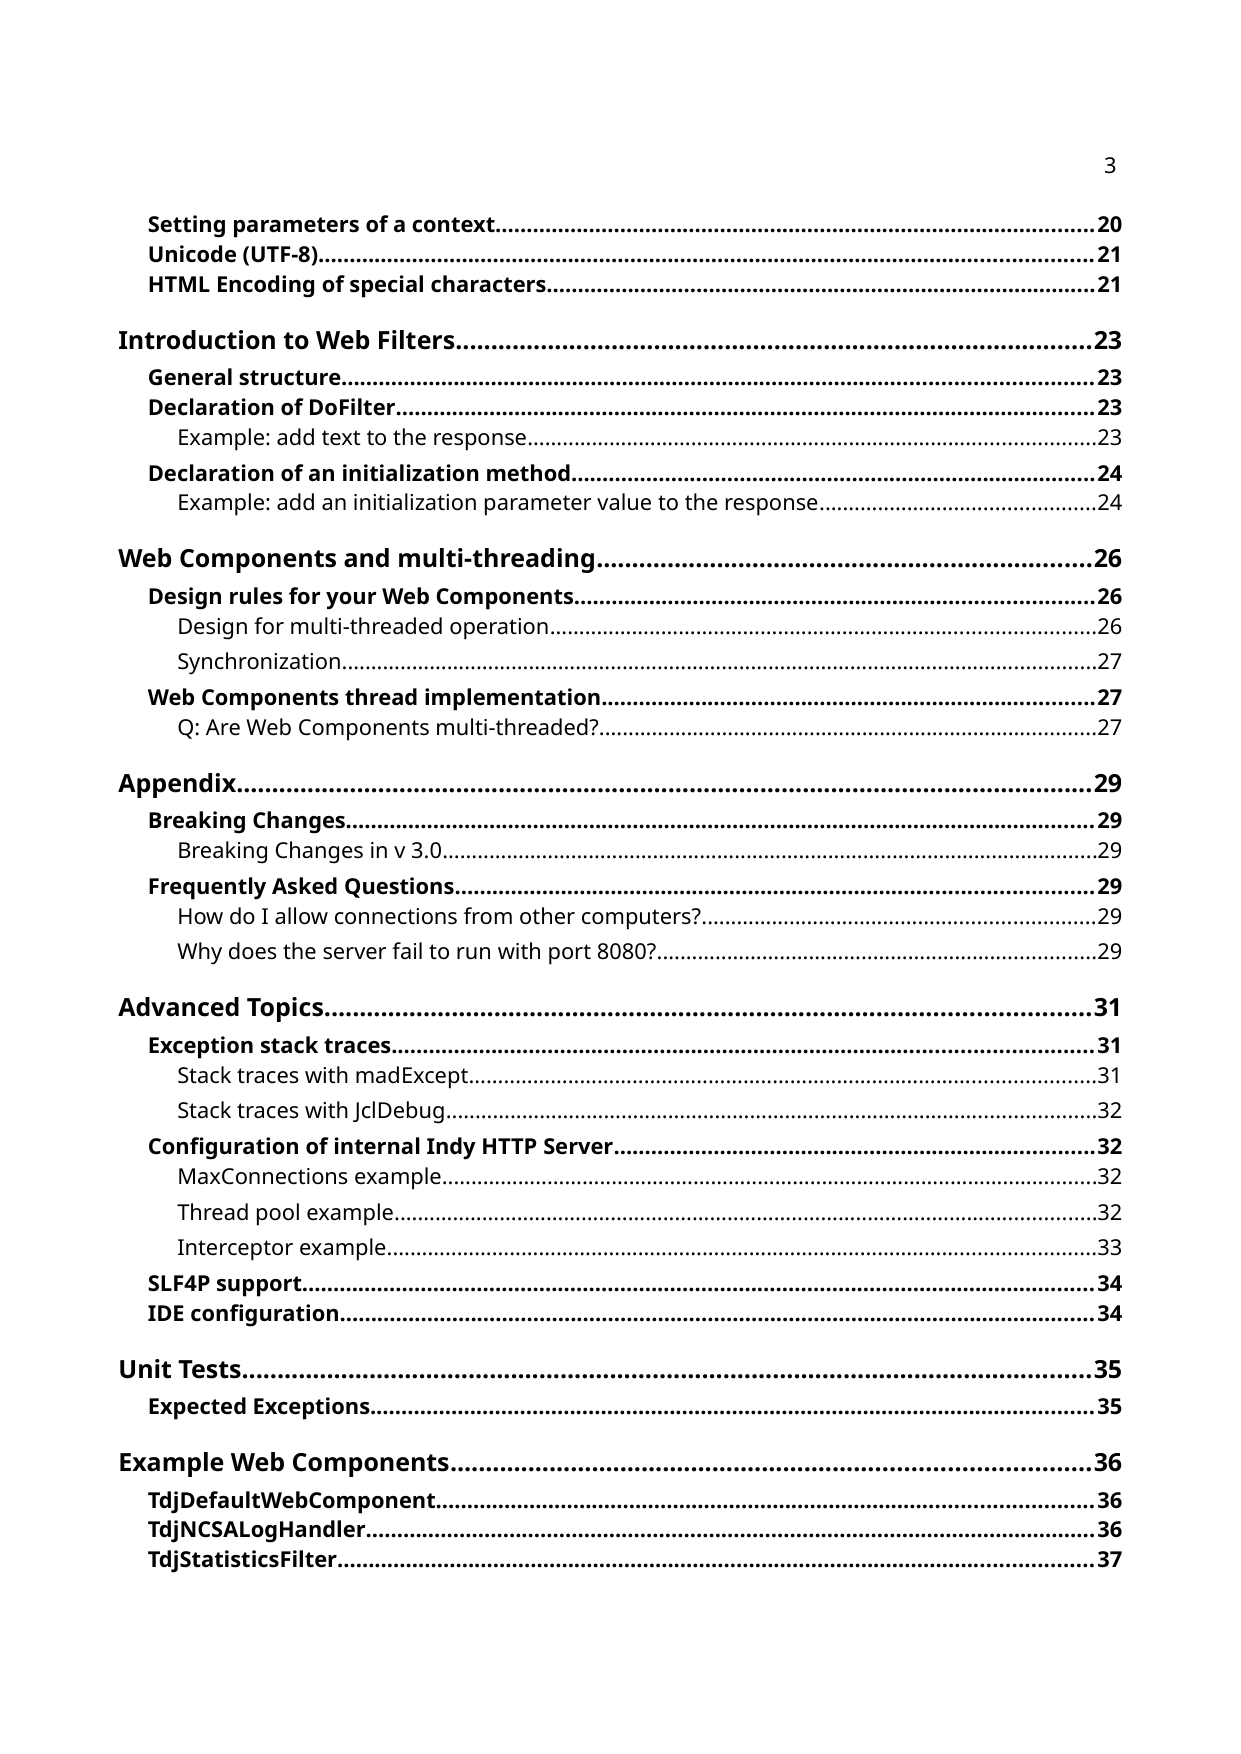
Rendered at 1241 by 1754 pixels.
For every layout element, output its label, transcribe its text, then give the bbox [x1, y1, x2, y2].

text Design rules for your Web Components 26 [148, 581, 1122, 611]
text TdjNCSALogHandler 36 [148, 1514, 1122, 1544]
text Configuration of internal Indy HTTP Server 32 [148, 1131, 1122, 1161]
text Unicode (UTF-8) 21 [148, 239, 1122, 269]
text Example: add text to the response 23 [177, 422, 1122, 452]
text TdjDefaultWebComponent 36 [148, 1485, 1122, 1514]
text Advanced Topics 31 [118, 990, 1122, 1024]
text Expected Exceptions 35 [148, 1391, 1122, 1421]
text Introduction to Web Filters 23 [118, 322, 1122, 356]
text Web Components and multi-threading 26 [118, 541, 1122, 575]
text Interceptor example 33 [177, 1232, 1122, 1262]
text Breaking Changes 29 [148, 805, 1122, 835]
text Declaration of an initialization method 24 [148, 458, 1122, 487]
text General structure 23 [148, 362, 1122, 392]
text MaxConnections example 32 [177, 1161, 1122, 1191]
text How do I allow connections from other computers? 29 [177, 901, 1122, 930]
text Breaking Changes in v 3.0 29 [177, 835, 1122, 865]
text Example: add an initialization parameter value to the response 24 [177, 487, 1122, 517]
text HTML Encoding of special characters 21 [148, 269, 1122, 299]
text Setting parameters of a context 20 [148, 209, 1122, 239]
text IDE configuration 34 [148, 1298, 1122, 1328]
text Example Web Components 36 [118, 1445, 1122, 1479]
text Exception stack traces 31 [148, 1030, 1122, 1059]
text Appendix 29 [118, 765, 1122, 799]
text Q: Are Web Components multi-threaded? 27 [177, 712, 1122, 742]
text Design for multi-threaded operation 26 [177, 611, 1122, 640]
text Unit Tests 35 [118, 1351, 1122, 1385]
text Stack traces with JclDebug 32 [177, 1095, 1122, 1125]
text Web Components thread implementation 27 [148, 682, 1122, 712]
text Stack traces with madExcept 31 [177, 1059, 1122, 1089]
text SLF4P support 34 [148, 1268, 1122, 1298]
text Thread pool example 32 [177, 1197, 1122, 1226]
text Synchronization 27 [177, 646, 1122, 676]
text Frequently Asked Questions 29 [148, 871, 1122, 901]
text TdjStatisticsFilter 37 [148, 1544, 1122, 1574]
text Declaration of DoFilter 23 [148, 392, 1122, 422]
text Why does the server fail to run with port 8080? 29 [177, 936, 1122, 966]
